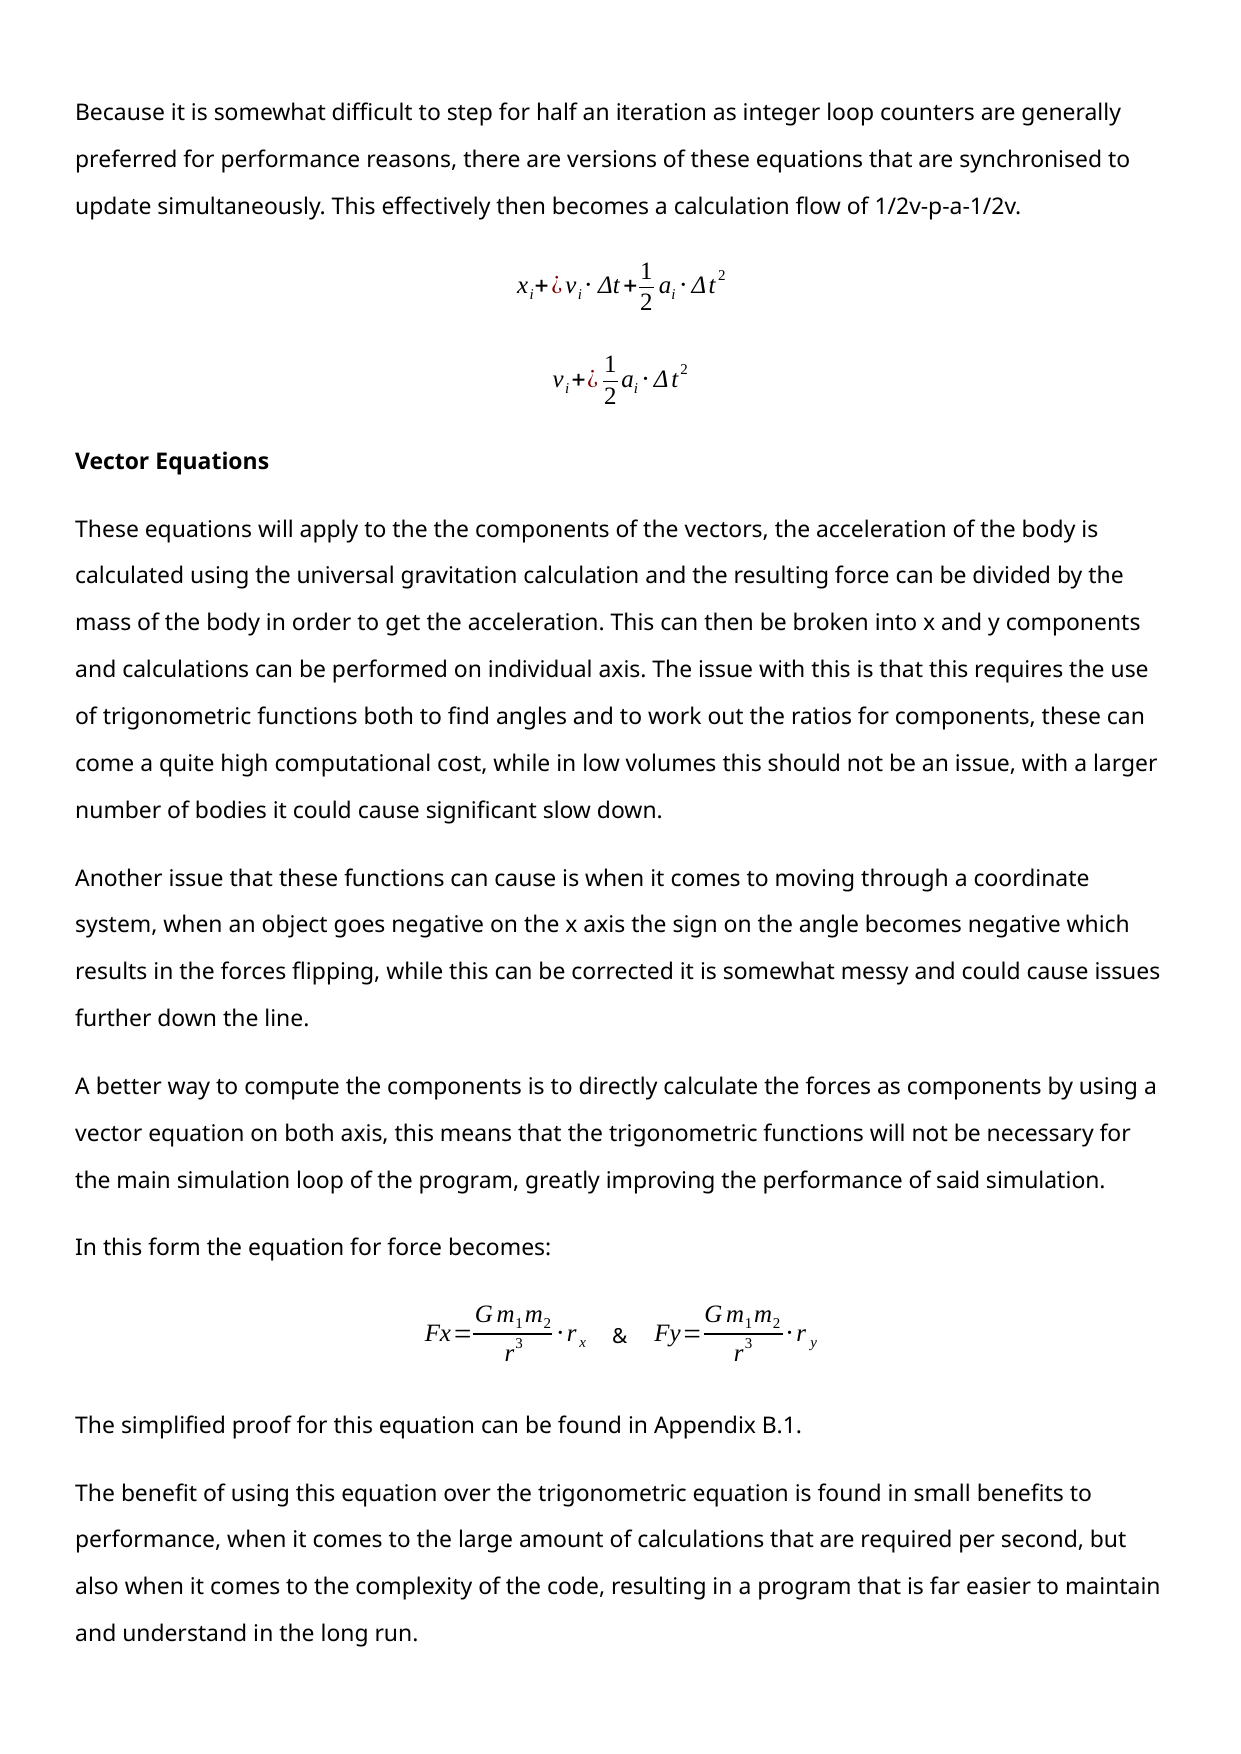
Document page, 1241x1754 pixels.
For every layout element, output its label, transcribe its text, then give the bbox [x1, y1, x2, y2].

text & [75, 1299, 1165, 1368]
text The simplified proof for this equation can be found in Appendix B.1. [75, 1409, 1165, 1440]
text Because it is somewhat difficult to step for half an iteration as integer loop counters are generally preferred for performance reasons, there are versions of these equations that are synchronised to update simultaneously. This effectively then becomes a calculation flow of 1/2v-p-a-1/2v. [75, 96, 1165, 221]
text The benefit of using this equation over the trigonometric equation is found in small benefits to performance, when it comes to the large amount of calculations that are required per second, but also when it comes to the complexity of the code, resulting in a program that is far easier to maintain and understand in the long run. [75, 1477, 1165, 1648]
text These equations will apply to the the components of the vectors, the acceleration of the body is calculated using the universal gravitation calculation and the resulting force can be divided by the mass of the body in order to get the acceleration. This can then be broken into x and y components and calculations can be performed on individual axis. The issue with this is that this requires the use of trigonometric functions both to find angles and to work out the ratios for components, these can come a quite high computational cost, while in low volumes this should not be an issue, with a larger number of bodies it could cause significant slow down. [75, 512, 1165, 825]
text Vector Equations [75, 445, 1165, 476]
text Another issue that these functions can cause is when it comes to moving through a coordinate system, when an object goes negative on the x axis the sign on the angle becomes negative which results in the forces flipping, while this can be corrected it is somewhat messy and could cause issues further down the line. [75, 861, 1165, 1033]
text In this form the equation for force becomes: [75, 1231, 1165, 1262]
text A better way to compute the components is to directly calculate the forces as components by using a vector equation on both axis, this means that the trigonometric functions will not be necessary for the main simulation loop of the program, greatly improving the performance of said simulation. [75, 1070, 1165, 1195]
